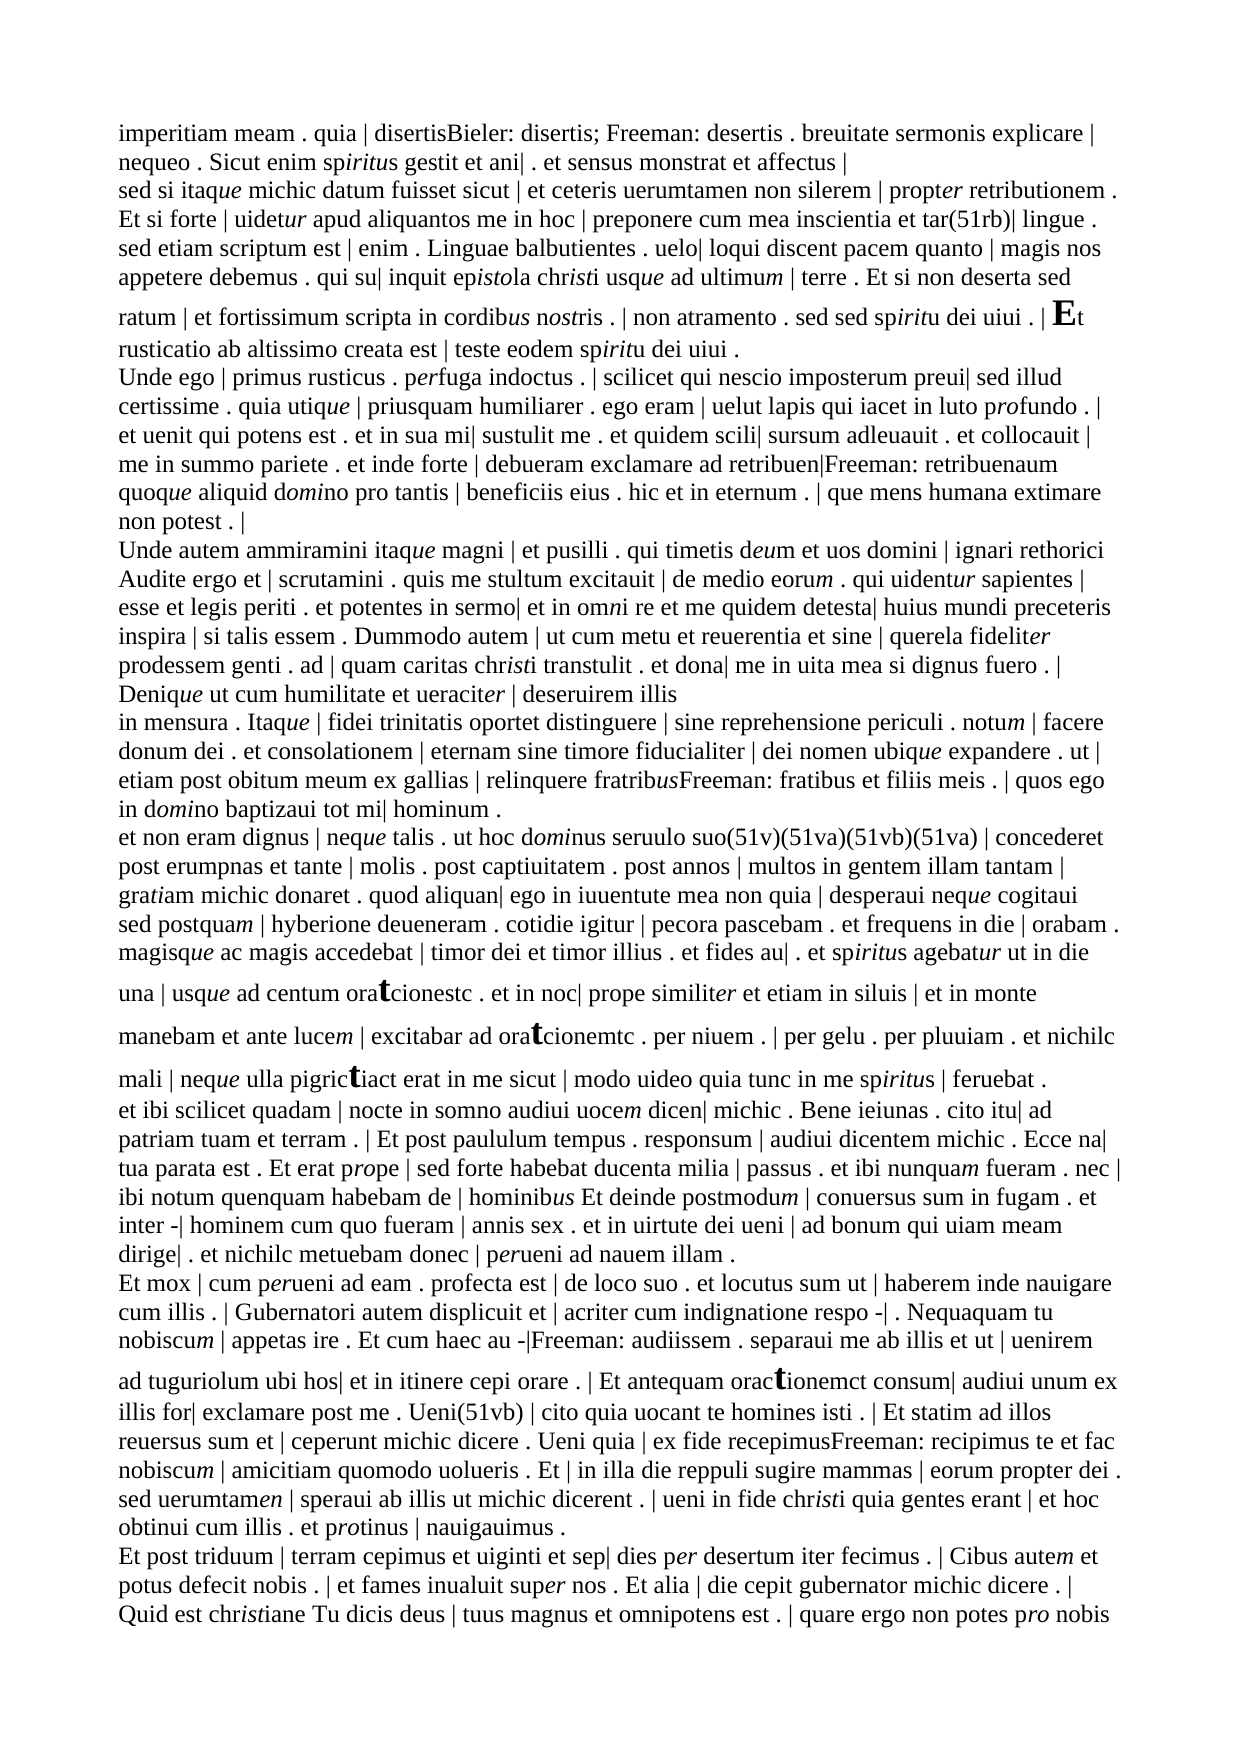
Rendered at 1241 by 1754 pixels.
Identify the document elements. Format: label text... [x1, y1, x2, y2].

text Unde autem ammiramini itaque magni | et pusilli . qui timetis deum et uos domini | ignari rethorici Audite ergo et | scrutamini . quis me stultum excitauit | de medio eorum . qui uidentur sapientes | esse et legis periti . et potentes in sermo| et in omni re et me quidem detesta| huius mundi preceteris inspira | si talis essem . Dummodo autem | ut cum metu et reuerentia et sine | querela fideliter prodessem genti . ad | quam caritas christi transtulit . et dona| me in uita mea si dignus fuero . | Denique ut cum humilitate et ueraciter | deseruirem illis [118, 535, 1122, 707]
text imperitiam meam . quia | disertisBieler: disertis; Freeman: desertis . breuitate sermonis explicare | nequeo . Sicut enim spiritus gestit et ani| . et sensus monstrat et affectus | [118, 118, 1122, 176]
text sed postquam | hyberione deueneram . cotidie igitur | pecora pascebam . et frequens in die | orabam . magisque ac magis accedebat | timor dei et timor illius . et fides au| . et spiritus agebatur ut in die una | usque ad centum oratcionestc . et in noc| prope similiter et etiam in siluis | et in monte manebam et ante lucem | excitabar ad oratcionemtc . per niuem . | per gelu . per pluuiam . et nichilc mali | neque ulla pigrictiact erat in me sicut | modo uideo quia tunc in me spiritus | feruebat . [118, 909, 1122, 1096]
text et ibi scilicet quadam | nocte in somno audiui uocem dicen| michic . Bene ieiunas . cito itu| ad patriam tuam et terram . | Et post paululum tempus . responsum | audiui dicentem michic . Ecce na| tua parata est . Et erat prope | sed forte habebat ducenta milia | passus . et ibi nunquam fueram . nec | ibi notum quenquam habebam de | hominibus Et deinde postmodum | conuersus sum in fugam . et inter -| hominem cum quo fueram | annis sex . et in uirtute dei ueni | ad bonum qui uiam meam dirige| . et nichilc metuebam donec | perueni ad nauem illam . [118, 1096, 1122, 1268]
text Unde ego | primus rusticus . perfuga indoctus . | scilicet qui nescio imposterum preui| sed illud certissime . quia utique | priusquam humiliarer . ego eram | uelut lapis qui iacet in luto profundo . | et uenit qui potens est . et in sua mi| sustulit me . et quidem scili| sursum adleuauit . et collocauit | me in summo pariete . et inde forte | debueram exclamare ad retribuen|Freeman: retribuenaum quoque aliquid domino pro tantis | beneficiis eius . hic et in eternum . | que mens humana extimare non potest . | [118, 362, 1122, 535]
text et non eram dignus | neque talis . ut hoc dominus seruulo suo(51v)(51va)(51vb)(51va) | concederet post erumpnas et tante | molis . post captiuitatem . post annos | multos in gentem illam tantam | gratiam michic donaret . quod aliquan| ego in iuuentute mea non quia | desperaui neque cogitaui [118, 822, 1122, 909]
text in mensura . Itaque | fidei trinitatis oportet distinguere | sine reprehensione periculi . notum | facere donum dei . et consolationem | eternam sine timore fiducialiter | dei nomen ubique expandere . ut | etiam post obitum meum ex gallias | relinquere fratribusFreeman: fratibus et filiis meis . | quos ego in domino baptizaui tot mi| hominum . [118, 707, 1122, 822]
text sed si itaque michic datum fuisset sicut | et ceteris uerumtamen non silerem | propter retributionem . Et si forte | uidetur apud aliquantos me in hoc | preponere cum mea inscientia et tar(51rb)| lingue . sed etiam scriptum est | enim . Linguae balbutientes . uelo| loqui discent pacem quanto | magis nos appetere debemus . qui su| inquit epistola christi usque ad ultimum | terre . Et si non deserta sed ratum | et fortissimum scripta in cordibus nostris . | non atramento . sed sed spiritu dei uiui . | Et rusticatio ab altissimo creata est | teste eodem spiritu dei uiui . [118, 176, 1122, 362]
text Et mox | cum perueni ad eam . profecta est | de loco suo . et locutus sum ut | haberem inde nauigare cum illis . | Gubernatori autem displicuit et | acriter cum indignatione respo -| . Nequaquam tu nobiscum | appetas ire . Et cum haec au -|Freeman: audiissem . separaui me ab illis et ut | uenirem ad tuguriolum ubi hos| et in itinere cepi orare . | Et antequam oractionemct consum| audiui unum ex illis for| exclamare post me . Ueni(51vb) | cito quia uocant te homines isti . | Et statim ad illos reuersus sum et | ceperunt michic dicere . Ueni quia | ex fide recepimusFreeman: recipimus te et fac nobiscum | amicitiam quomodo uolueris . Et | in illa die reppuli sugire mammas | eorum propter dei . sed uerumtamen | speraui ab illis ut michic dicerent . | ueni in fide christi quia gentes erant | et hoc obtinui cum illis . et protinus | nauigauimus . [118, 1268, 1122, 1541]
text Et post triduum | terram cepimus et uiginti et sep| dies per desertum iter fecimus . | Cibus autem et potus defecit nobis . | et fames inualuit super nos . Et alia | die cepit gubernator michic dicere . | Quid est christiane Tu dicis deus | tuus magnus et omnipotens est . | quare ergo non potes pro nobis [118, 1541, 1122, 1627]
